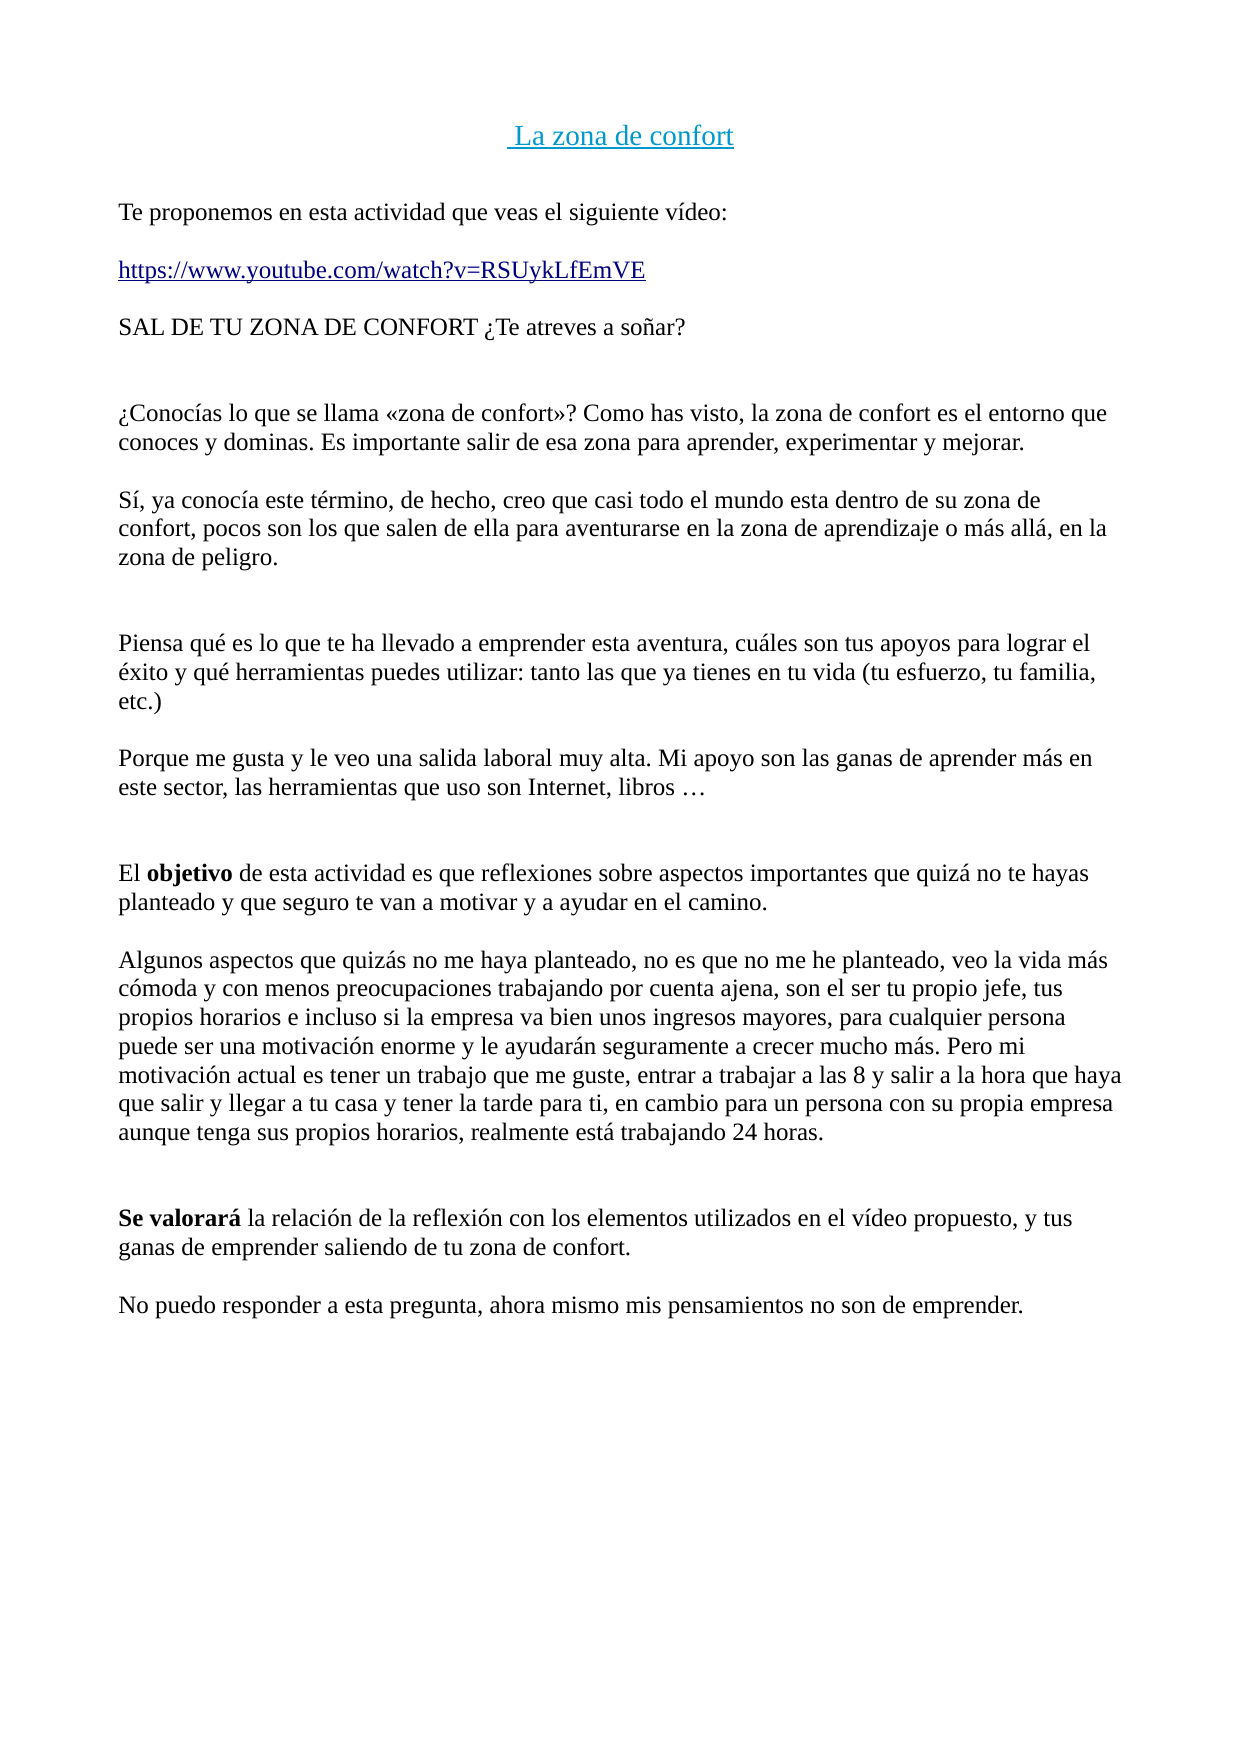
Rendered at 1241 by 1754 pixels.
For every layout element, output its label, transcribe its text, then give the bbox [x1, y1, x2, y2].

text Algunos aspectos que quizás no me haya planteado, no es que no me he planteado, veo la vida más cómoda y con menos preocupaciones trabajando por cuenta ajena, son el ser tu propio jefe, tus propios horarios e incluso si la empresa va bien unos ingresos mayores, para cualquier persona puede ser una motivación enorme y le ayudarán seguramente a crecer mucho más. Pero mi motivación actual es tener un trabajo que me guste, entrar a trabajar a las 8 y salir a la hora que haya que salir y llegar a tu casa y tener la tarde para ti, en cambio para un persona con su propia empresa aunque tenga sus propios horarios, realmente está trabajando 24 horas. [118, 945, 1122, 1146]
text https://www.youtube.com/watch?v=RSUykLfEmVE [118, 255, 1122, 283]
text Sí, ya conocía este término, de hecho, creo que casi todo el mundo esta dentro de su zona de confort, pocos son los que salen de ella para aventurarse en la zona de aprendizaje o más allá, en la zona de peligro. [118, 485, 1122, 571]
text Te proponemos en esta actividad que veas el siguiente vídeo: [118, 197, 1122, 226]
text Porque me gusta y le veo una salida laboral muy alta. Mi apoyo son las ganas de aprender más en este sector, las herramientas que uso son Internet, libros … [118, 743, 1122, 801]
text No puedo responder a esta pregunta, ahora mismo mis pensamientos no son de emprender. [118, 1290, 1122, 1318]
text Piensa qué es lo que te ha llevado a emprender esta aventura, cuáles son tus apoyos para lograr el éxito y qué herramientas puedes utilizar: tanto las que ya tienes en tu vida (tu esfuerzo, tu familia, etc.) [118, 628, 1122, 715]
text ¿Conocías lo que se llama «zona de confort»? Como has visto, la zona de confort es el entorno que conoces y dominas. Es importante salir de esa zona para aprender, experimentar y mejorar. [118, 398, 1122, 456]
text Se valorará la relación de la reflexión con los elementos utilizados en el vídeo propuesto, y tus ganas de emprender saliendo de tu zona de confort. [118, 1203, 1122, 1261]
text El objetivo de esta actividad es que reflexiones sobre aspectos importantes que quizá no te hayas planteado y que seguro te van a motivar y a ayudar en el camino. [118, 858, 1122, 916]
text SAL DE TU ZONA DE CONFORT ¿Te atreves a soñar? [118, 312, 1122, 341]
text La zona de confort [118, 118, 1122, 152]
